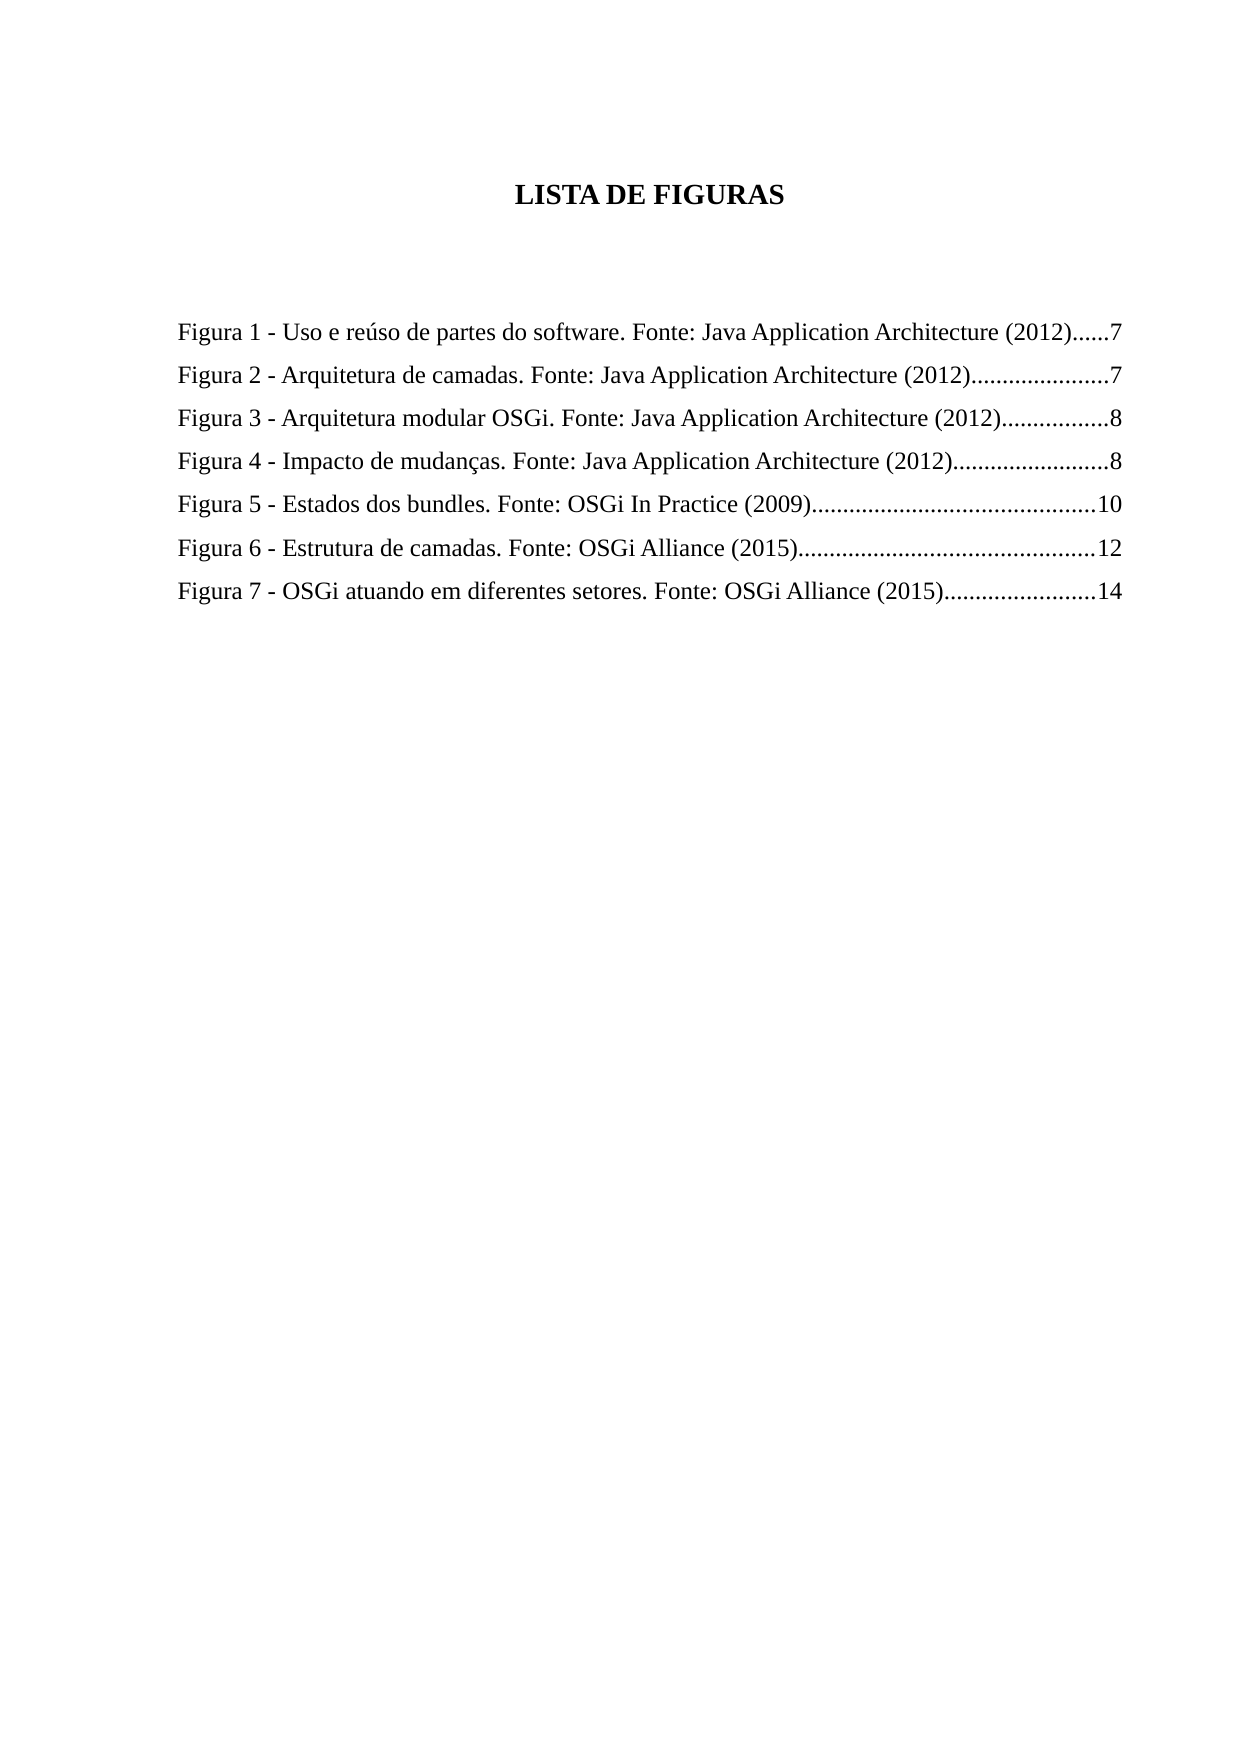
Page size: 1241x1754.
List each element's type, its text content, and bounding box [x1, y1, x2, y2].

list Figura 6 - Estrutura de camadas. Fonte: OSGi Alliance (2015) 12 [177, 533, 1122, 561]
list Figura 5 - Estados dos bundles. Fonte: OSGi In Practice (2009) 10 [177, 489, 1122, 518]
list Lista de figuras [177, 177, 1122, 211]
list Figura 1 - Uso e reúso de partes do software. Fonte: Java Application Architecture (2012) 7 [177, 317, 1122, 346]
list Figura 4 - Impacto de mudanças. Fonte: Java Application Architecture (2012) 8 [177, 446, 1122, 475]
list Figura 2 - Arquitetura de camadas. Fonte: Java Application Architecture (2012) 7 [177, 360, 1122, 389]
list Figura 3 - Arquitetura modular OSGi. Fonte: Java Application Architecture (2012) 8 [177, 403, 1122, 432]
list Figura 7 - OSGi atuando em diferentes setores. Fonte: OSGi Alliance (2015) 14 [177, 576, 1122, 604]
